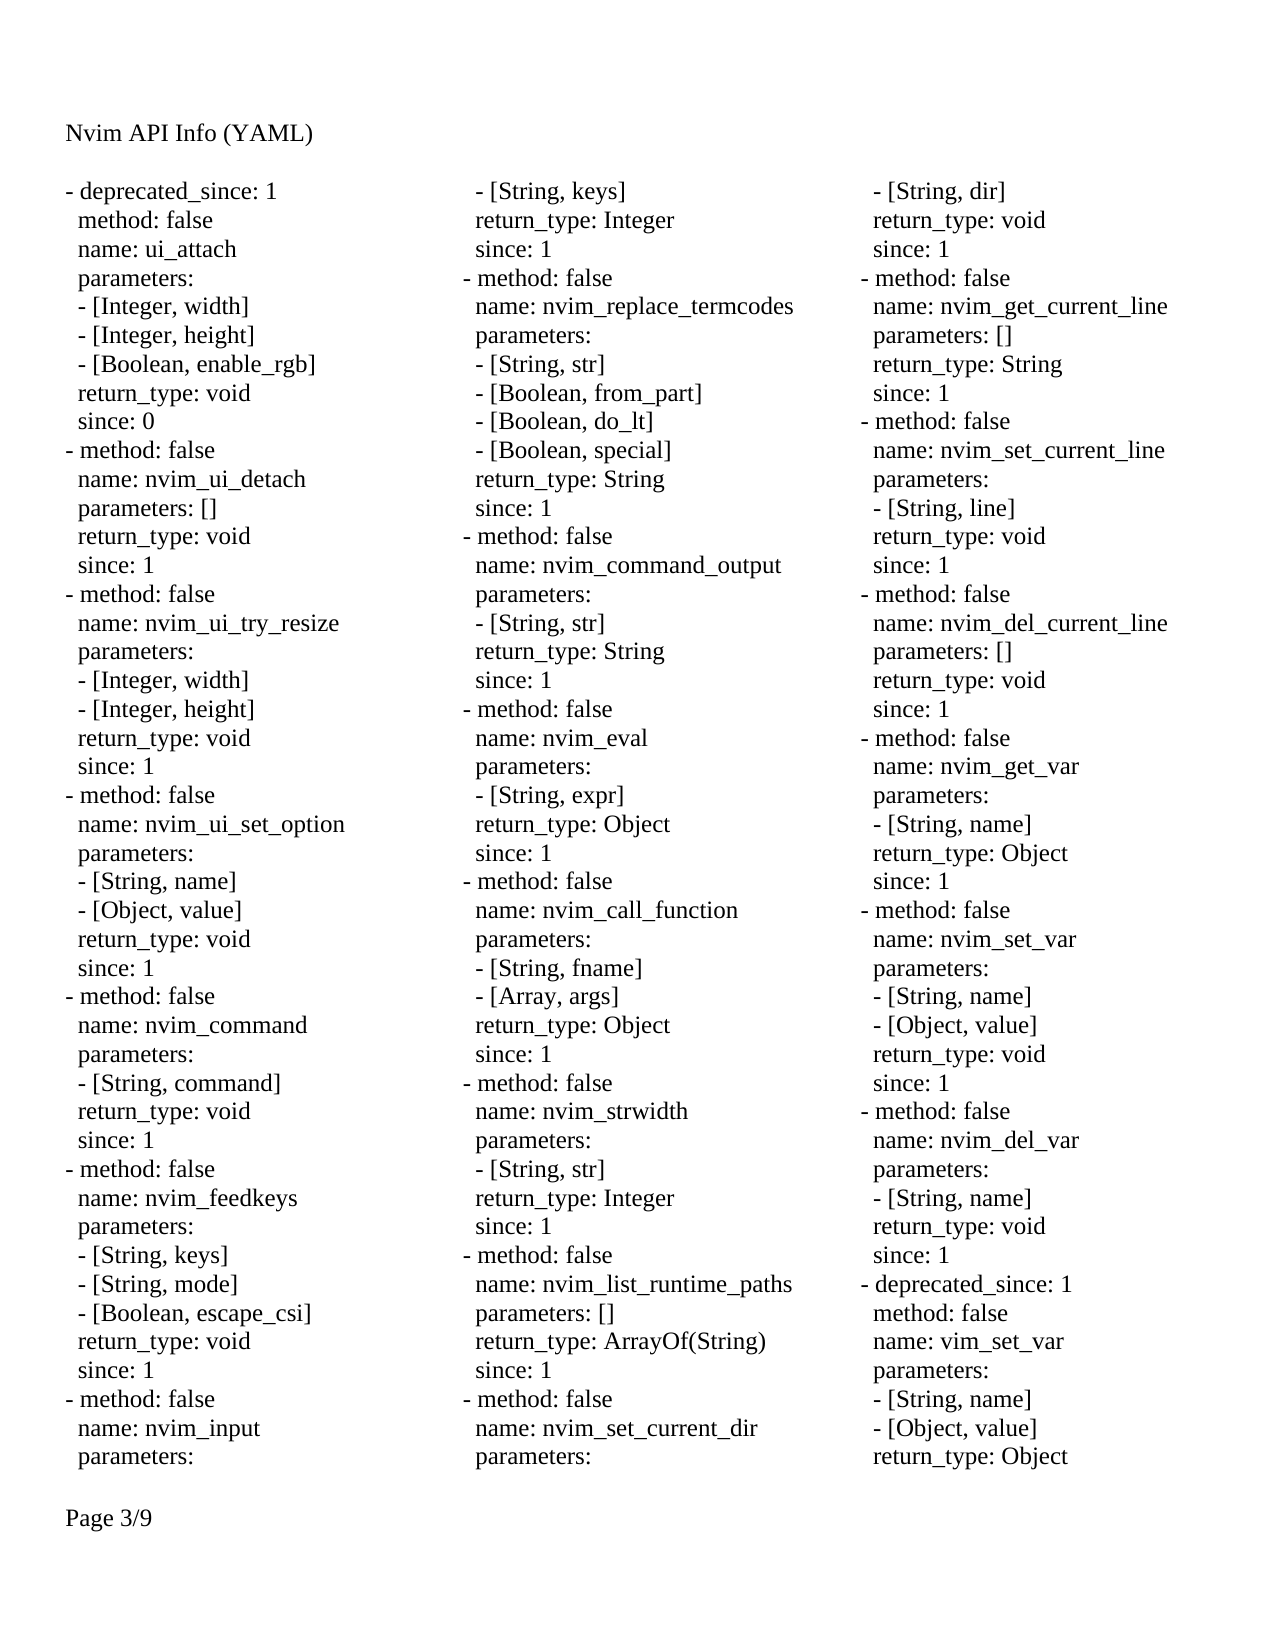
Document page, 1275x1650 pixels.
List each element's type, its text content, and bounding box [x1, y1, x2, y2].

text - method: false [463, 521, 830, 550]
text name: nvim_feedkeys [65, 1183, 433, 1211]
text - method: false [860, 895, 1228, 924]
text - [Object, value] [860, 1413, 1228, 1441]
text since: 1 [463, 1211, 830, 1240]
text since: 1 [65, 550, 433, 579]
text since: 1 [65, 953, 433, 981]
text - [Boolean, enable_rgb] [65, 349, 433, 378]
text parameters: [463, 1125, 830, 1154]
text return_type: void [860, 665, 1228, 694]
text - [Integer, width] [65, 291, 433, 320]
text since: 1 [860, 234, 1228, 263]
text - [Object, value] [860, 1010, 1228, 1039]
text - [String, line] [860, 493, 1228, 521]
text parameters: [860, 780, 1228, 809]
text - method: false [860, 406, 1228, 435]
text since: 1 [860, 550, 1228, 579]
text - method: false [65, 1154, 433, 1183]
text name: nvim_ui_detach [65, 464, 433, 493]
text - [String, name] [65, 866, 433, 895]
text name: nvim_ui_set_option [65, 809, 433, 838]
text since: 1 [463, 665, 830, 694]
text parameters: [860, 1355, 1228, 1384]
text name: nvim_list_runtime_paths [463, 1269, 830, 1298]
text since: 1 [463, 493, 830, 521]
text parameters: [65, 263, 433, 291]
text name: nvim_call_function [463, 895, 830, 924]
text name: vim_set_var [860, 1326, 1228, 1355]
text name: nvim_del_var [860, 1125, 1228, 1154]
text parameters: [860, 953, 1228, 981]
text - method: false [463, 694, 830, 723]
text - [String, name] [860, 1384, 1228, 1413]
text method: false [65, 205, 433, 234]
text - method: false [65, 1384, 433, 1413]
text return_type: void [65, 378, 433, 406]
text return_type: ArrayOf(String) [463, 1326, 830, 1355]
text - [String, name] [860, 981, 1228, 1010]
text return_type: Object [860, 1441, 1228, 1470]
text return_type: Integer [463, 1183, 830, 1211]
text - [String, mode] [65, 1269, 433, 1298]
text parameters: [860, 1154, 1228, 1183]
text - method: false [65, 579, 433, 608]
text return_type: String [463, 636, 830, 665]
text parameters: [] [860, 320, 1228, 349]
text parameters: [65, 636, 433, 665]
text parameters: [463, 320, 830, 349]
text name: nvim_command [65, 1010, 433, 1039]
text return_type: void [860, 521, 1228, 550]
text - deprecated_since: 1 [65, 176, 433, 205]
text - [Array, args] [463, 981, 830, 1010]
text - [String, name] [860, 1183, 1228, 1211]
text return_type: void [860, 1211, 1228, 1240]
text since: 1 [463, 1355, 830, 1384]
text parameters: [] [860, 636, 1228, 665]
text return_type: String [463, 464, 830, 493]
text name: ui_attach [65, 234, 433, 263]
text name: nvim_input [65, 1413, 433, 1441]
text - method: false [463, 1384, 830, 1413]
text since: 1 [860, 1068, 1228, 1096]
text since: 1 [860, 694, 1228, 723]
text - deprecated_since: 1 [860, 1269, 1228, 1298]
text - [Boolean, special] [463, 435, 830, 464]
text since: 1 [860, 1240, 1228, 1269]
text parameters: [463, 924, 830, 953]
text parameters: [65, 1211, 433, 1240]
text - [Boolean, from_part] [463, 378, 830, 406]
text name: nvim_set_var [860, 924, 1228, 953]
text return_type: Object [463, 809, 830, 838]
text name: nvim_eval [463, 723, 830, 751]
text parameters: [65, 1441, 433, 1470]
text since: 1 [65, 751, 433, 780]
text parameters: [65, 838, 433, 866]
text parameters: [463, 751, 830, 780]
text - [String, str] [463, 1154, 830, 1183]
text return_type: String [860, 349, 1228, 378]
text - method: false [860, 263, 1228, 291]
text name: nvim_set_current_dir [463, 1413, 830, 1441]
text - method: false [463, 1240, 830, 1269]
text return_type: void [65, 924, 433, 953]
text name: nvim_get_current_line [860, 291, 1228, 320]
text return_type: void [65, 1096, 433, 1125]
text since: 1 [463, 1039, 830, 1068]
text since: 1 [860, 866, 1228, 895]
text - [String, fname] [463, 953, 830, 981]
text name: nvim_del_current_line [860, 608, 1228, 636]
text parameters: [463, 1441, 830, 1470]
text - [String, command] [65, 1068, 433, 1096]
text - [Object, value] [65, 895, 433, 924]
text - method: false [65, 780, 433, 809]
text - method: false [463, 263, 830, 291]
text - [String, keys] [463, 176, 830, 205]
text since: 1 [65, 1125, 433, 1154]
text - [String, str] [463, 608, 830, 636]
text since: 0 [65, 406, 433, 435]
text - [String, expr] [463, 780, 830, 809]
text return_type: void [65, 1326, 433, 1355]
text return_type: void [65, 521, 433, 550]
text since: 1 [860, 378, 1228, 406]
text name: nvim_set_current_line [860, 435, 1228, 464]
text - [Boolean, do_lt] [463, 406, 830, 435]
text parameters: [] [463, 1298, 830, 1326]
text since: 1 [65, 1355, 433, 1384]
text method: false [860, 1298, 1228, 1326]
text - [String, str] [463, 349, 830, 378]
text - [String, dir] [860, 176, 1228, 205]
text since: 1 [463, 838, 830, 866]
text parameters: [] [65, 493, 433, 521]
text - [Integer, width] [65, 665, 433, 694]
text name: nvim_replace_termcodes [463, 291, 830, 320]
text - [Boolean, escape_csi] [65, 1298, 433, 1326]
text return_type: Object [860, 838, 1228, 866]
text parameters: [463, 579, 830, 608]
text - method: false [860, 1096, 1228, 1125]
text name: nvim_get_var [860, 751, 1228, 780]
text - [String, keys] [65, 1240, 433, 1269]
text - method: false [65, 435, 433, 464]
text - [Integer, height] [65, 320, 433, 349]
text - method: false [860, 723, 1228, 751]
text return_type: void [65, 723, 433, 751]
text return_type: Integer [463, 205, 830, 234]
text - [Integer, height] [65, 694, 433, 723]
text - method: false [65, 981, 433, 1010]
text - method: false [860, 579, 1228, 608]
text name: nvim_command_output [463, 550, 830, 579]
text since: 1 [463, 234, 830, 263]
text name: nvim_strwidth [463, 1096, 830, 1125]
text parameters: [65, 1039, 433, 1068]
text name: nvim_ui_try_resize [65, 608, 433, 636]
text parameters: [860, 464, 1228, 493]
text return_type: Object [463, 1010, 830, 1039]
text - [String, name] [860, 809, 1228, 838]
text return_type: void [860, 1039, 1228, 1068]
text return_type: void [860, 205, 1228, 234]
text - method: false [463, 866, 830, 895]
text - method: false [463, 1068, 830, 1096]
